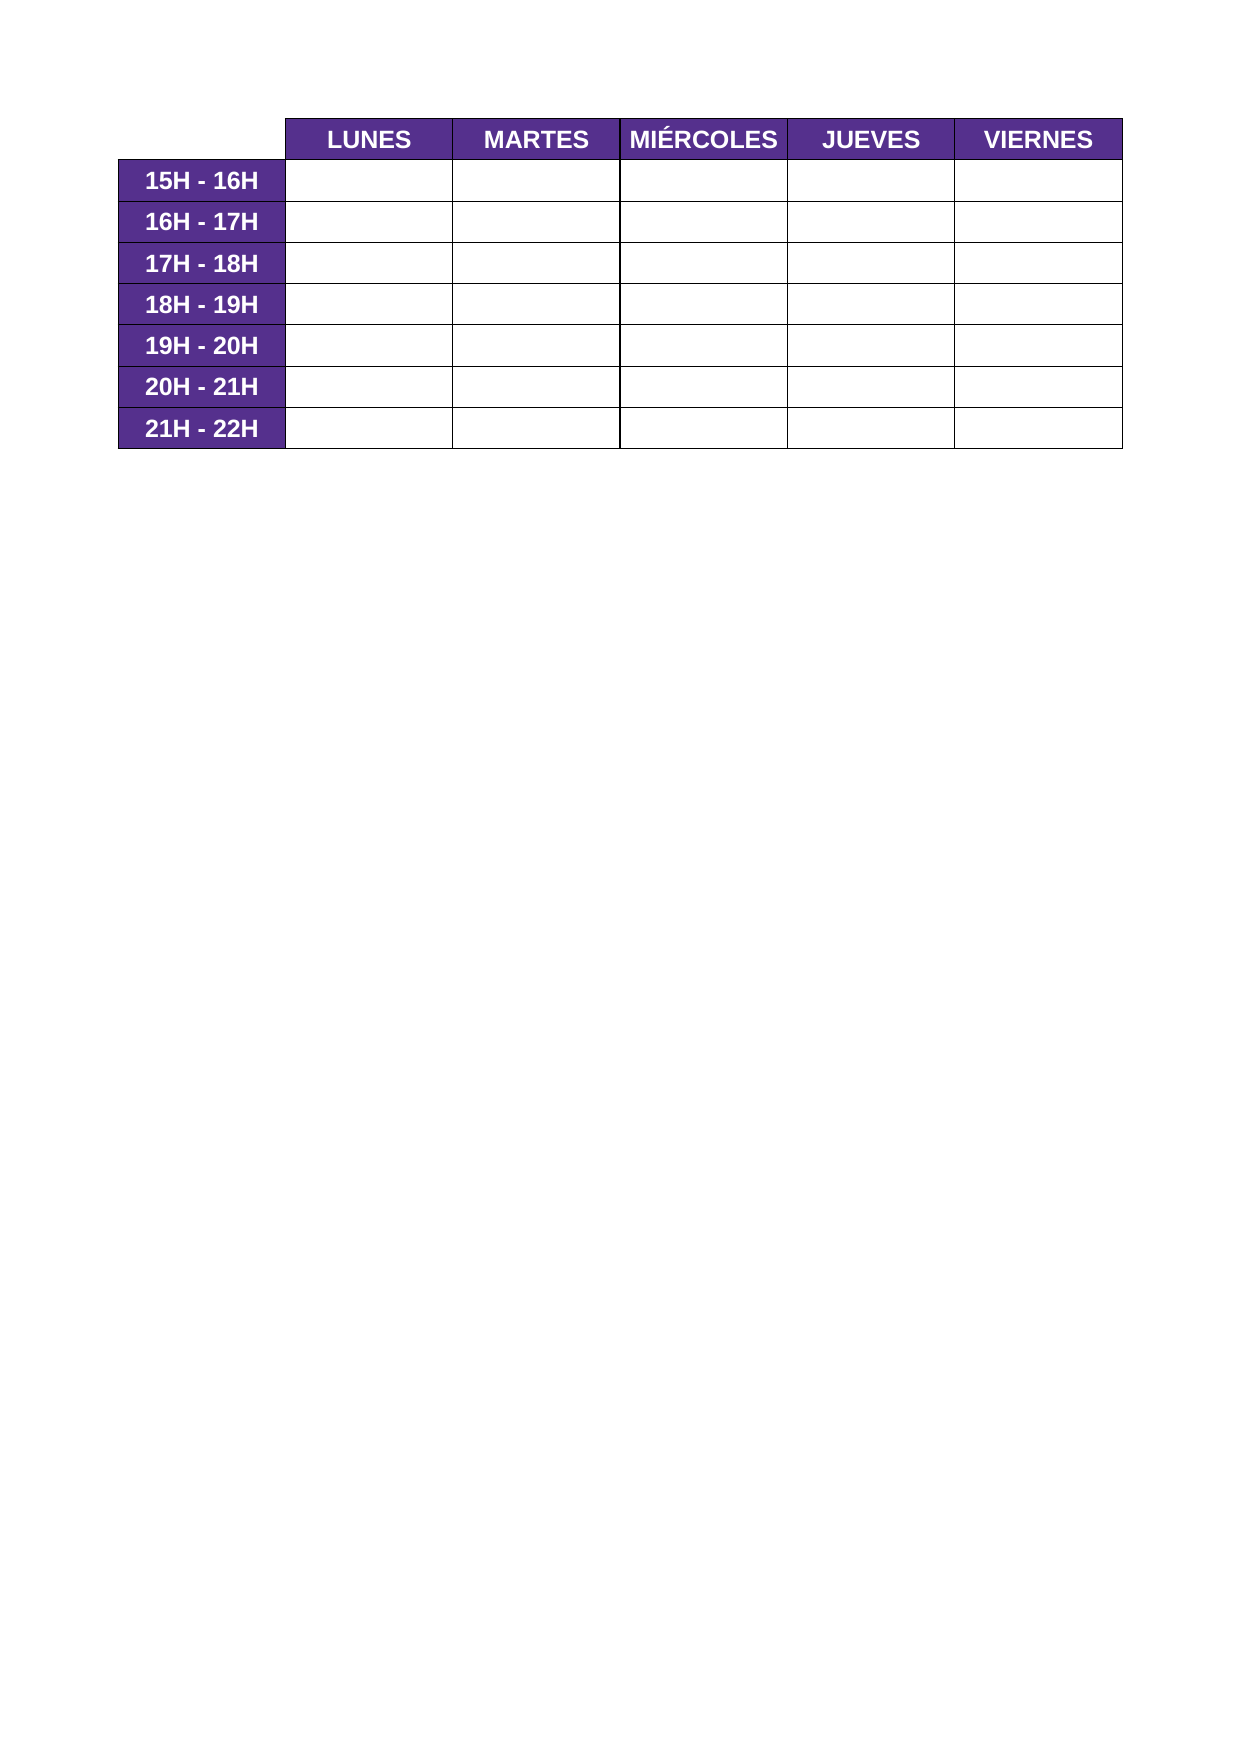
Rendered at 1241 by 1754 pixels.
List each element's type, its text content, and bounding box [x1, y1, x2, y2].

table_cell [286, 243, 452, 283]
table_cell [621, 367, 787, 407]
table_header JUEVES [788, 119, 954, 159]
table_cell [788, 408, 954, 448]
table_cell 16H - 17H [119, 202, 285, 242]
table_cell [286, 202, 452, 242]
table_header LUNES [286, 119, 452, 159]
table_cell [453, 408, 619, 448]
table_cell 21H - 22H [119, 408, 285, 448]
table_cell [955, 243, 1122, 283]
table_header MARTES [453, 119, 619, 159]
table_cell [955, 284, 1122, 324]
table_cell 15H - 16H [119, 160, 285, 201]
table_cell [621, 408, 787, 448]
table_cell [621, 202, 787, 242]
table_cell [621, 325, 787, 366]
table_cell [453, 284, 619, 324]
table_cell 17H - 18H [119, 243, 285, 283]
table_cell [286, 367, 452, 407]
table_cell [286, 325, 452, 366]
table_cell [453, 202, 619, 242]
table_header VIERNES [955, 119, 1122, 159]
table_cell [621, 284, 787, 324]
table_cell [286, 160, 452, 201]
table_cell [788, 160, 954, 201]
table_cell [788, 284, 954, 324]
table_cell [955, 367, 1122, 407]
table_cell [955, 202, 1122, 242]
table_cell [286, 284, 452, 324]
table_cell [788, 367, 954, 407]
table_cell [621, 243, 787, 283]
table_cell [286, 408, 452, 448]
table_cell [621, 160, 787, 201]
table_cell 20H - 21H [119, 367, 285, 407]
table_cell [788, 325, 954, 366]
table_cell [453, 325, 619, 366]
table_cell 19H - 20H [119, 325, 285, 366]
table_cell [788, 202, 954, 242]
table_cell [955, 160, 1122, 201]
table_cell [453, 243, 619, 283]
table_cell [453, 367, 619, 407]
table_cell [955, 408, 1122, 448]
table_header MIÉRCOLES [621, 119, 787, 159]
table_cell [788, 243, 954, 283]
table_header [118, 118, 285, 159]
table_cell 18H - 19H [119, 284, 285, 324]
table_cell [453, 160, 619, 201]
table_cell [955, 325, 1122, 366]
